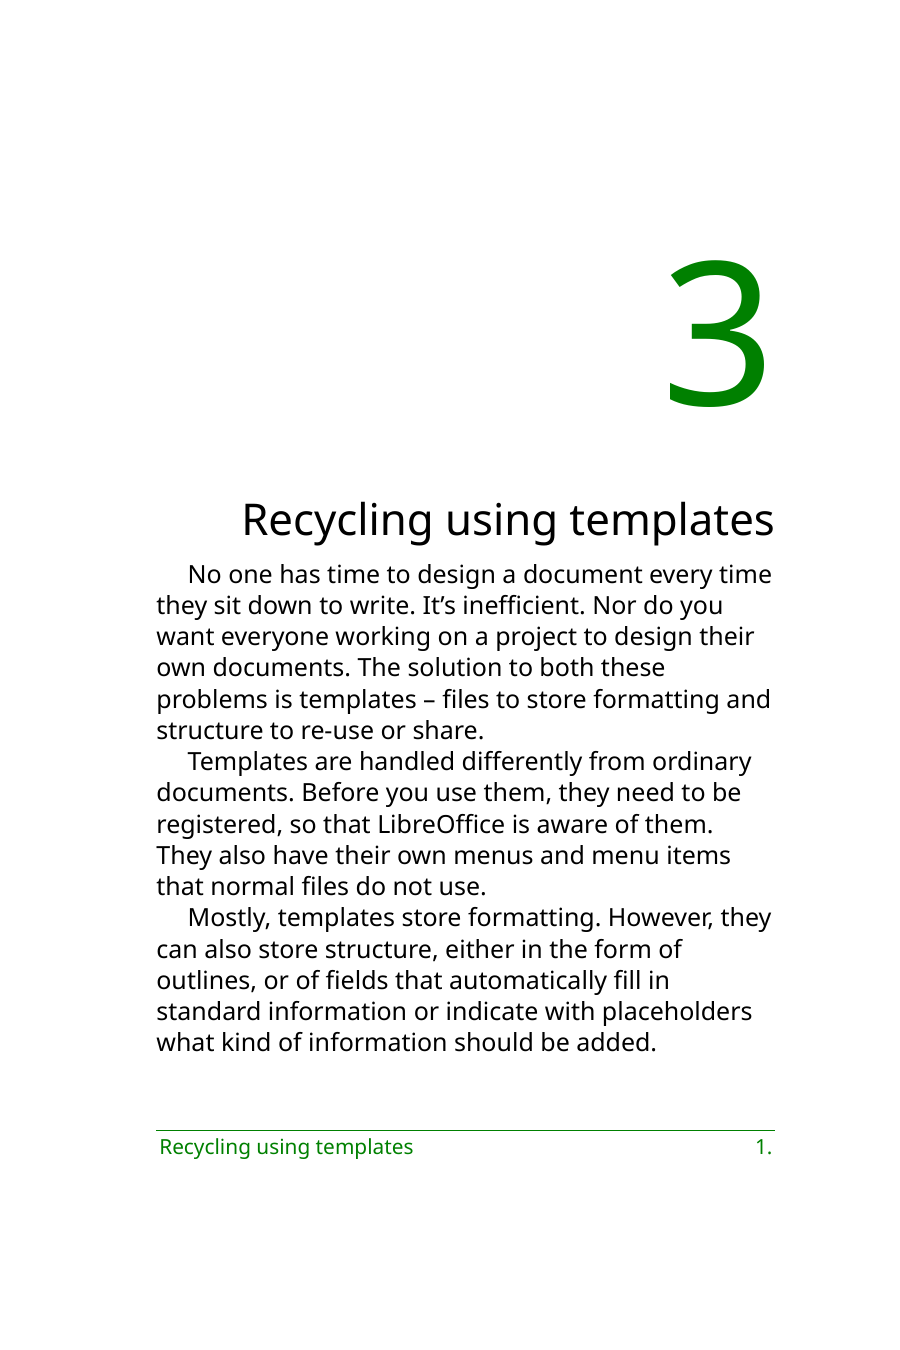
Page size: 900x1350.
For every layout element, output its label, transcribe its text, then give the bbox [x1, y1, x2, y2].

text 3 [156, 192, 775, 464]
text No one has time to design a document every time they sit down to write. It’s inefficient. Nor do you want everyone working on a project to design their own documents. The solution to both these problems is templates – files to store formatting and structure to re-use or share. [156, 558, 775, 746]
subtitle Recycling using templates [156, 489, 775, 549]
text Mostly, templates store formatting. However, they can also store structure, either in the form of outlines, or of fields that automatically fill in standard information or indicate with placeholders what kind of information should be added. [156, 902, 775, 1058]
text Templates are handled differently from ordinary documents. Before you use them, they need to be registered, so that LibreOffice is aware of them. They also have their own menus and menu items that normal files do not use. [156, 746, 775, 902]
